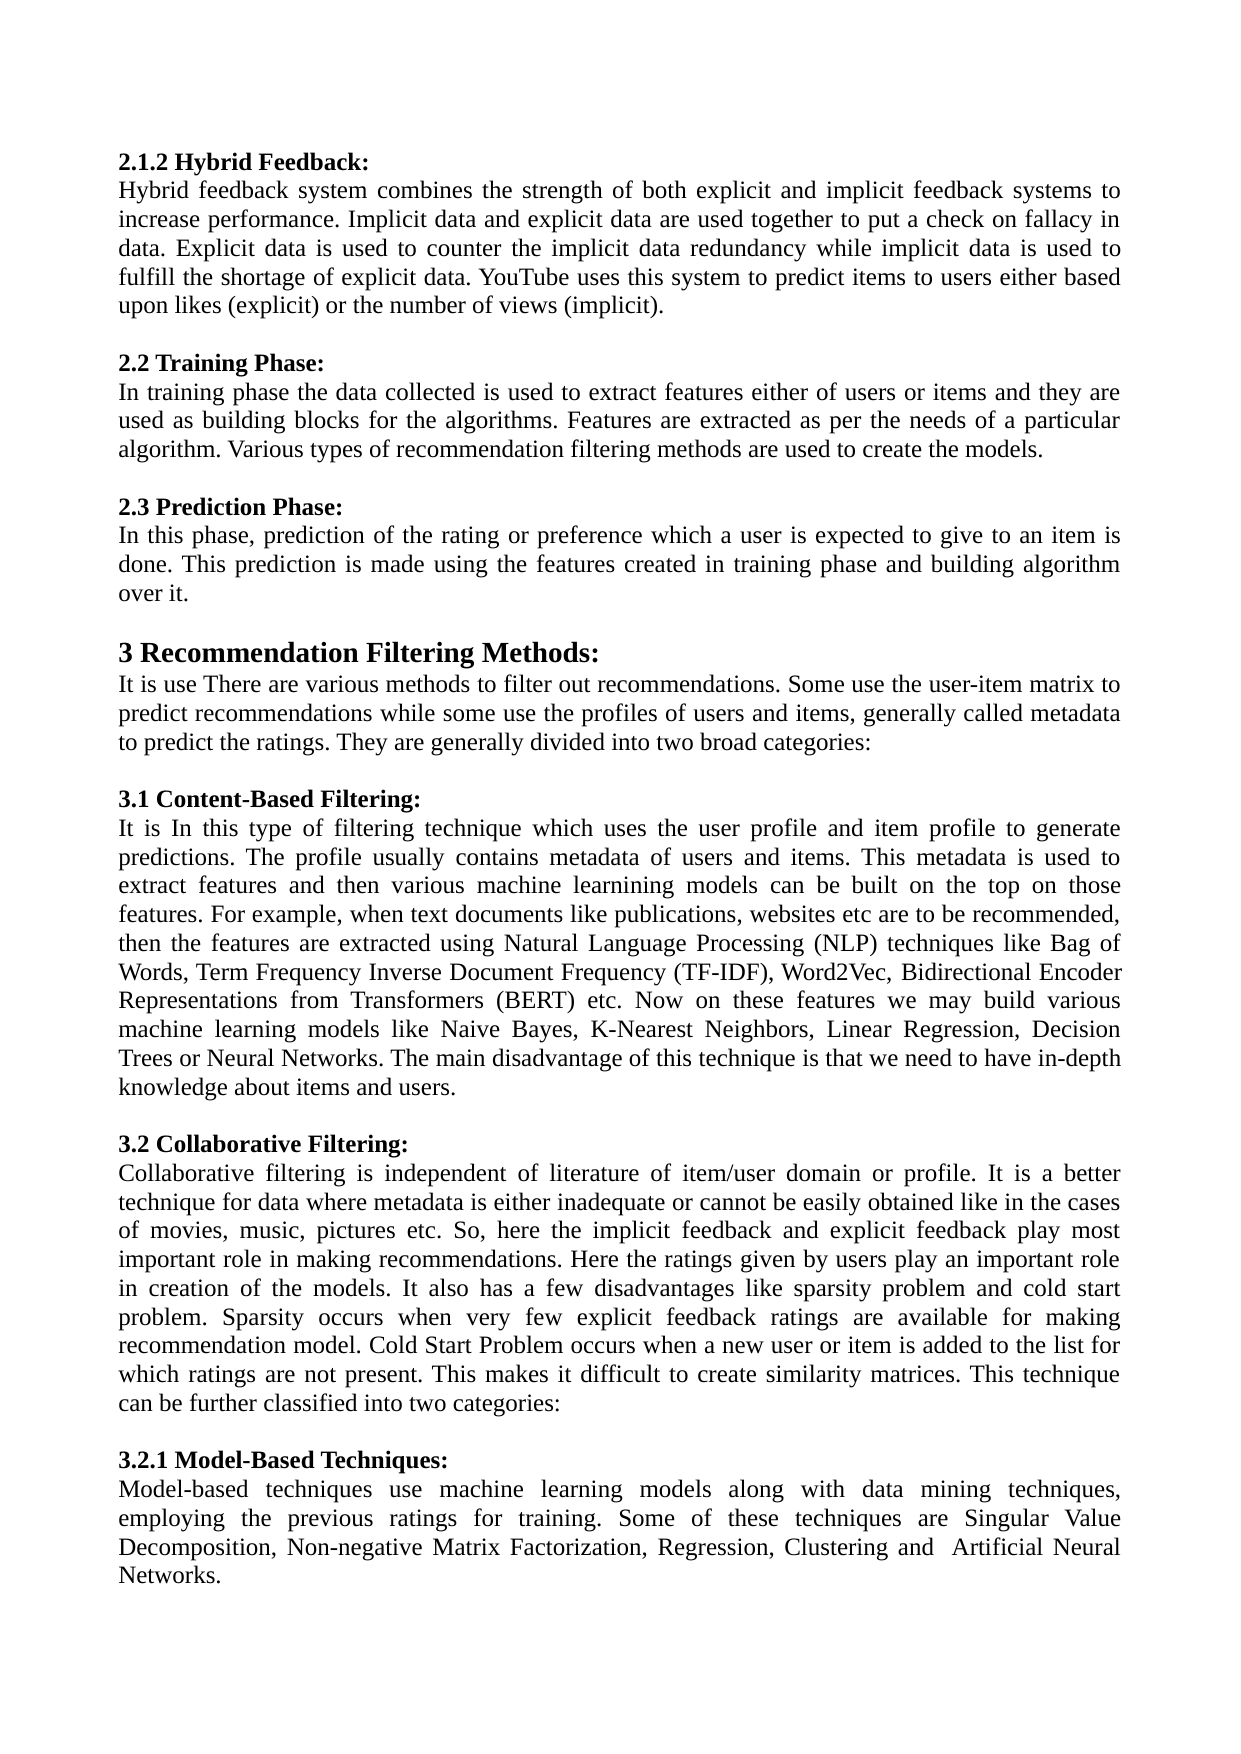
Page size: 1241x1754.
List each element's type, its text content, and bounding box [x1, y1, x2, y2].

text 2.1.2 Hybrid Feedback: [118, 147, 1122, 176]
text It is use There are various methods to filter out recommendations. Some use the user-item matrix to predict recommendations while some use the profiles of users and items, generally called metadata to predict the ratings. They are generally divided into two broad categories: [118, 669, 1122, 755]
text Model-based techniques use machine learning models along with data mining techniques, employing the previous ratings for training. Some of these techniques are Singular Value Decomposition, Non-negative Matrix Factorization, Regression, Clustering and Artificial Neural Networks. [118, 1474, 1122, 1589]
text It is In this type of filtering technique which uses the user profile and item profile to generate predictions. The profile usually contains metadata of users and items. This metadata is used to extract features and then various machine learnining models can be built on the top on those features. For example, when text documents like publications, websites etc are to be recommended, then the features are extracted using Natural Language Processing (NLP) techniques like Bag of Words, Term Frequency Inverse Document Frequency (TF-IDF), Word2Vec, Bidirectional Encoder Representations from Transformers (BERT) etc. Now on these features we may build various machine learning models like Naive Bayes, K-Nearest Neighbors, Linear Regression, Decision Trees or Neural Networks. The main disadvantage of this technique is that we need to have in-depth knowledge about items and users. [118, 813, 1122, 1100]
text 2.3 Prediction Phase: [118, 492, 1122, 521]
text Hybrid feedback system combines the strength of both explicit and implicit feedback systems to increase performance. Implicit data and explicit data are used together to put a check on fallacy in data. Explicit data is used to counter the implicit data redundancy while implicit data is used to fulfill the shortage of explicit data. YouTube uses this system to predict items to users either based upon likes (explicit) or the number of views (implicit). [118, 176, 1122, 319]
text 3.2 Collaborative Filtering: [118, 1129, 1122, 1158]
text 3.2.1 Model-Based Techniques: [118, 1445, 1122, 1474]
text In training phase the data collected is used to extract features either of users or items and they are used as building blocks for the algorithms. Features are extracted as per the needs of a particular algorithm. Various types of recommendation filtering methods are used to create the models. [118, 377, 1122, 463]
text 3 Recommendation Filtering Methods: [118, 636, 1122, 669]
text In this phase, prediction of the rating or preference which a user is expected to give to an item is done. This prediction is made using the features created in training phase and building algorithm over it. [118, 521, 1122, 607]
text 2.2 Training Phase: [118, 348, 1122, 377]
text 3.1 Content-Based Filtering: [118, 784, 1122, 813]
text Collaborative filtering is independent of literature of item/user domain or profile. It is a better technique for data where metadata is either inadequate or cannot be easily obtained like in the cases of movies, music, pictures etc. So, here the implicit feedback and explicit feedback play most important role in making recommendations. Here the ratings given by users play an important role in creation of the models. It also has a few disadvantages like sparsity problem and cold start problem. Sparsity occurs when very few explicit feedback ratings are available for making recommendation model. Cold Start Problem occurs when a new user or item is added to the list for which ratings are not present. This makes it difficult to create similarity matrices. This technique can be further classified into two categories: [118, 1158, 1122, 1417]
